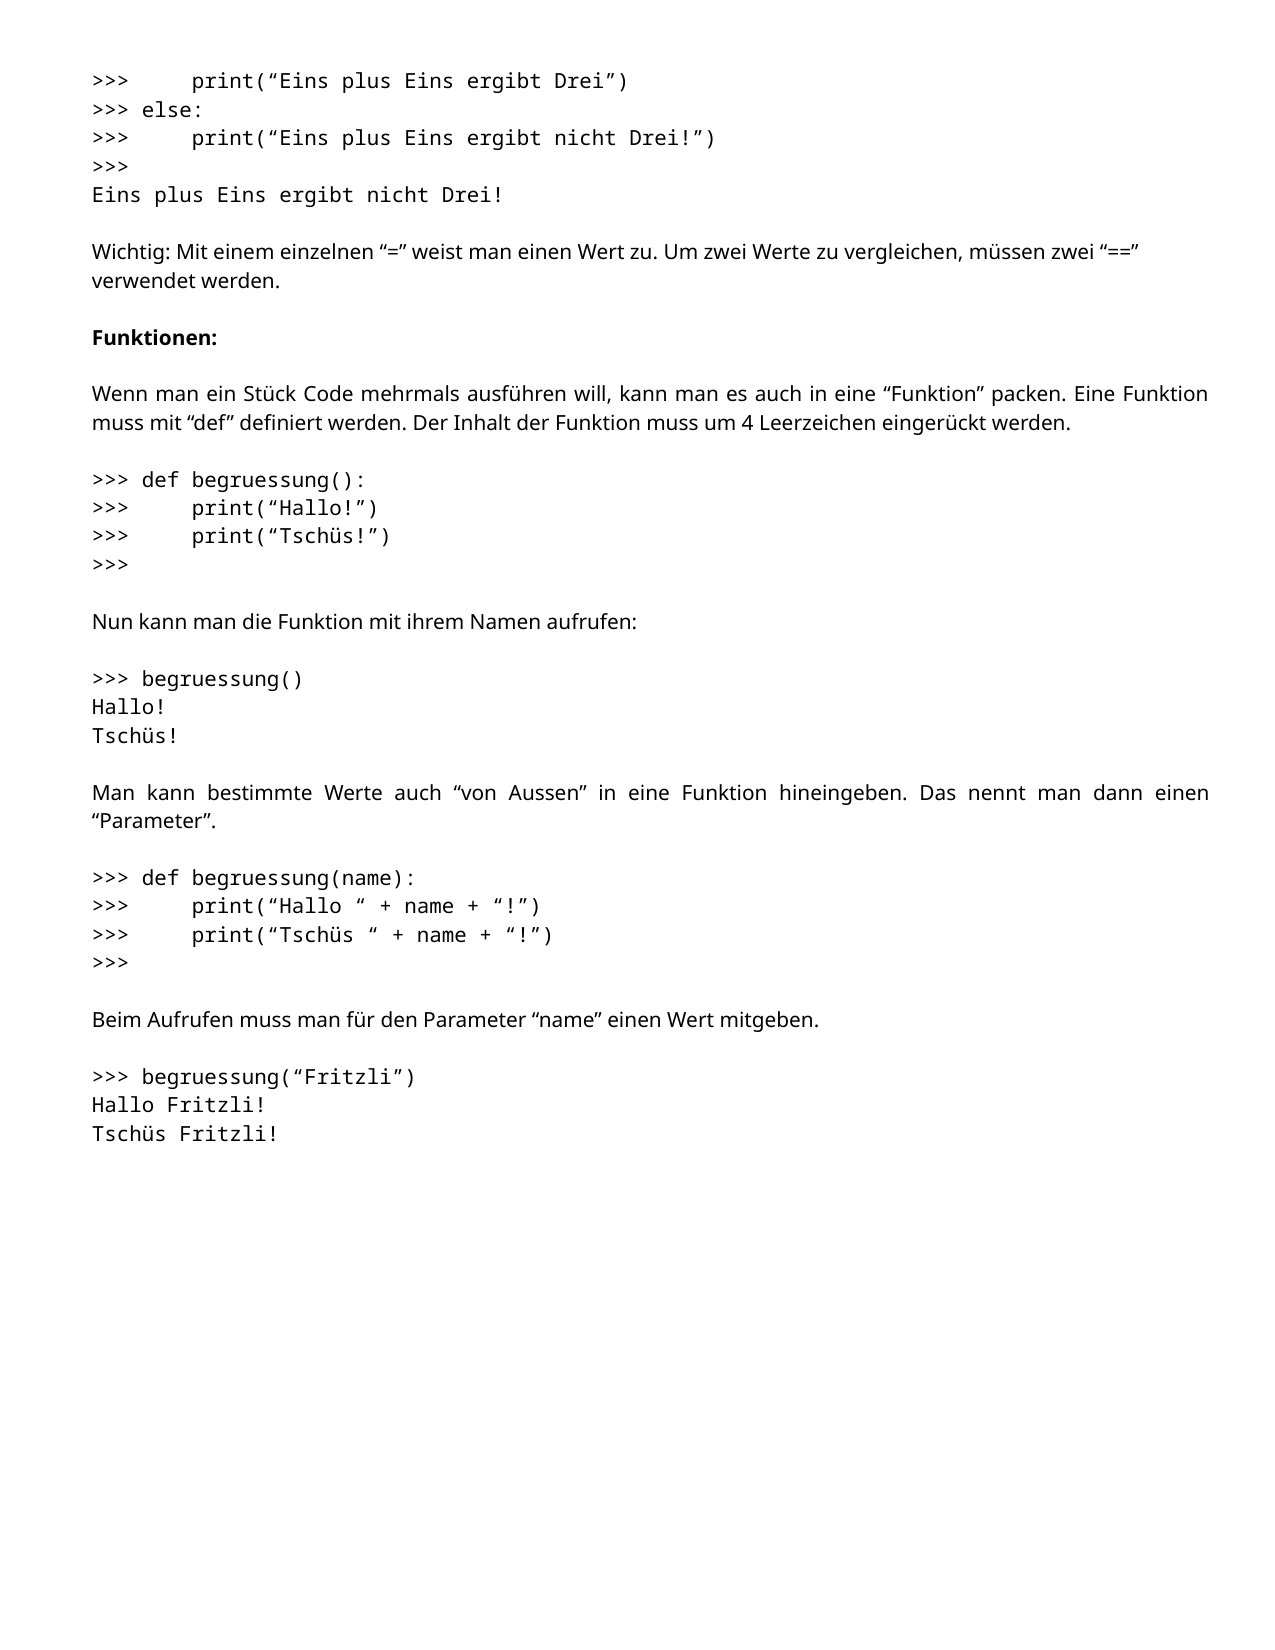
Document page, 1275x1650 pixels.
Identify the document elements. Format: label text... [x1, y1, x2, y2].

text Man kann bestimmte Werte auch “von Aussen” in eine Funktion hineingeben. Das nennt man dann einen “Parameter”. [92, 778, 1211, 834]
text Funktionen: [92, 323, 1211, 351]
text Hallo Fritzli! [92, 1090, 1211, 1119]
text >>> print(“Eins plus Eins ergibt Drei”) [92, 67, 1211, 95]
text >>> print(“Eins plus Eins ergibt nicht Drei!”) [92, 123, 1211, 152]
text >>> begruessung(“Fritzli”) [92, 1062, 1211, 1090]
text Wichtig: Mit einem einzelnen “=” weist man einen Wert zu. Um zwei Werte zu vergleichen, müssen zwei “==” verwendet werden. [92, 237, 1211, 294]
text Tschüs! [92, 721, 1211, 749]
text >>> else: [92, 95, 1211, 123]
text >>> [92, 948, 1211, 977]
text >>> begruessung() [92, 664, 1211, 692]
text >>> print(“Hallo!”) [92, 493, 1211, 522]
text >>> print(“Hallo “ + name + “!”) [92, 891, 1211, 920]
text Eins plus Eins ergibt nicht Drei! [92, 180, 1211, 209]
text >>> [92, 550, 1211, 578]
text Hallo! [92, 692, 1211, 721]
text >>> print(“Tschüs!”) [92, 522, 1211, 550]
text Beim Aufrufen muss man für den Parameter “name” einen Wert mitgeben. [92, 1005, 1211, 1033]
text >>> def begruessung(): [92, 465, 1211, 493]
text Tschüs Fritzli! [92, 1119, 1211, 1147]
text >>> [92, 152, 1211, 180]
text >>> def begruessung(name): [92, 863, 1211, 891]
text Wenn man ein Stück Code mehrmals ausführen will, kann man es auch in eine “Funktion” packen. Eine Funktion muss mit “def” definiert werden. Der Inhalt der Funktion muss um 4 Leerzeichen eingerückt werden. [92, 379, 1211, 436]
text Nun kann man die Funktion mit ihrem Namen aufrufen: [92, 607, 1211, 635]
text >>> print(“Tschüs “ + name + “!”) [92, 920, 1211, 948]
